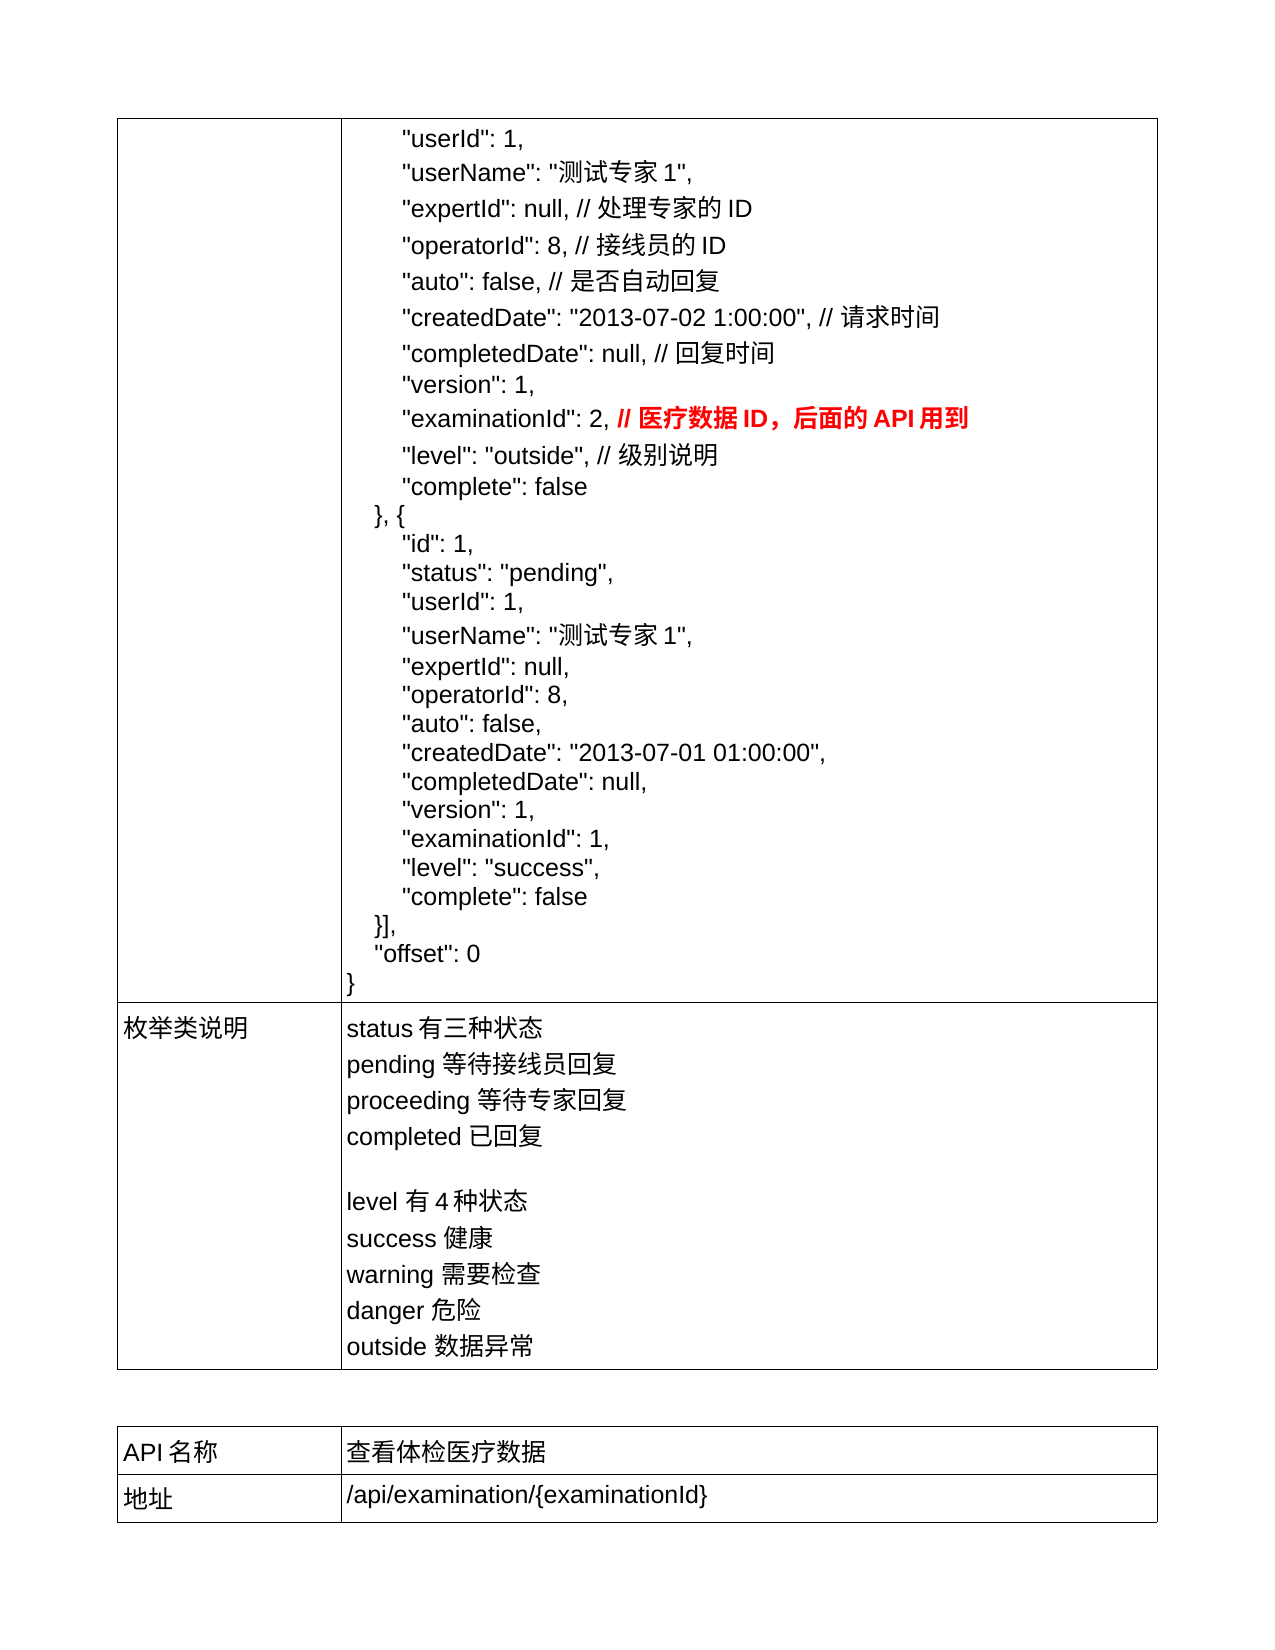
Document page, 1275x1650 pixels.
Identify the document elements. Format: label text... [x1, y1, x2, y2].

table_cell /api/examination/{examinationId} [342, 1475, 1157, 1522]
table_cell status有三种状态 pending 等待接线员回复 proceeding 等待专家回复 completed 已回复 level 有4种状态 success 健康 warning 需要检查 danger 危险 outside 数据异常 [342, 1003, 1157, 1369]
table_header API名称 [118, 1427, 341, 1474]
table_cell 地址 [118, 1475, 341, 1522]
table_cell 枚举类说明 [118, 1003, 341, 1369]
table_header 查看体检医疗数据 [342, 1427, 1157, 1474]
table_cell "userId": 1, "userName": "测试专家1", "expertId": null, // 处理专家的ID "operatorId": 8, // 接线员的ID "auto": false, // 是否自动回复 "createdDate": "2013-07-02 1:00:00", // 请求时间 "completedDate": null, // 回复时间 "version": 1, "examinationId": 2, // 医疗数据ID，后面的API用到 "level": "outside", // 级别说明 "complete": false }, { "id": 1, "status": "pending", "userId": 1, "userName": "测试专家1", "expertId": null, "operatorId": 8, "auto": false, "createdDate": "2013-07-01 01:00:00", "completedDate": null, "version": 1, "examinationId": 1, "level": "success", "complete": false }], "offset": 0 } [342, 119, 1157, 1002]
table_cell [118, 119, 341, 1002]
